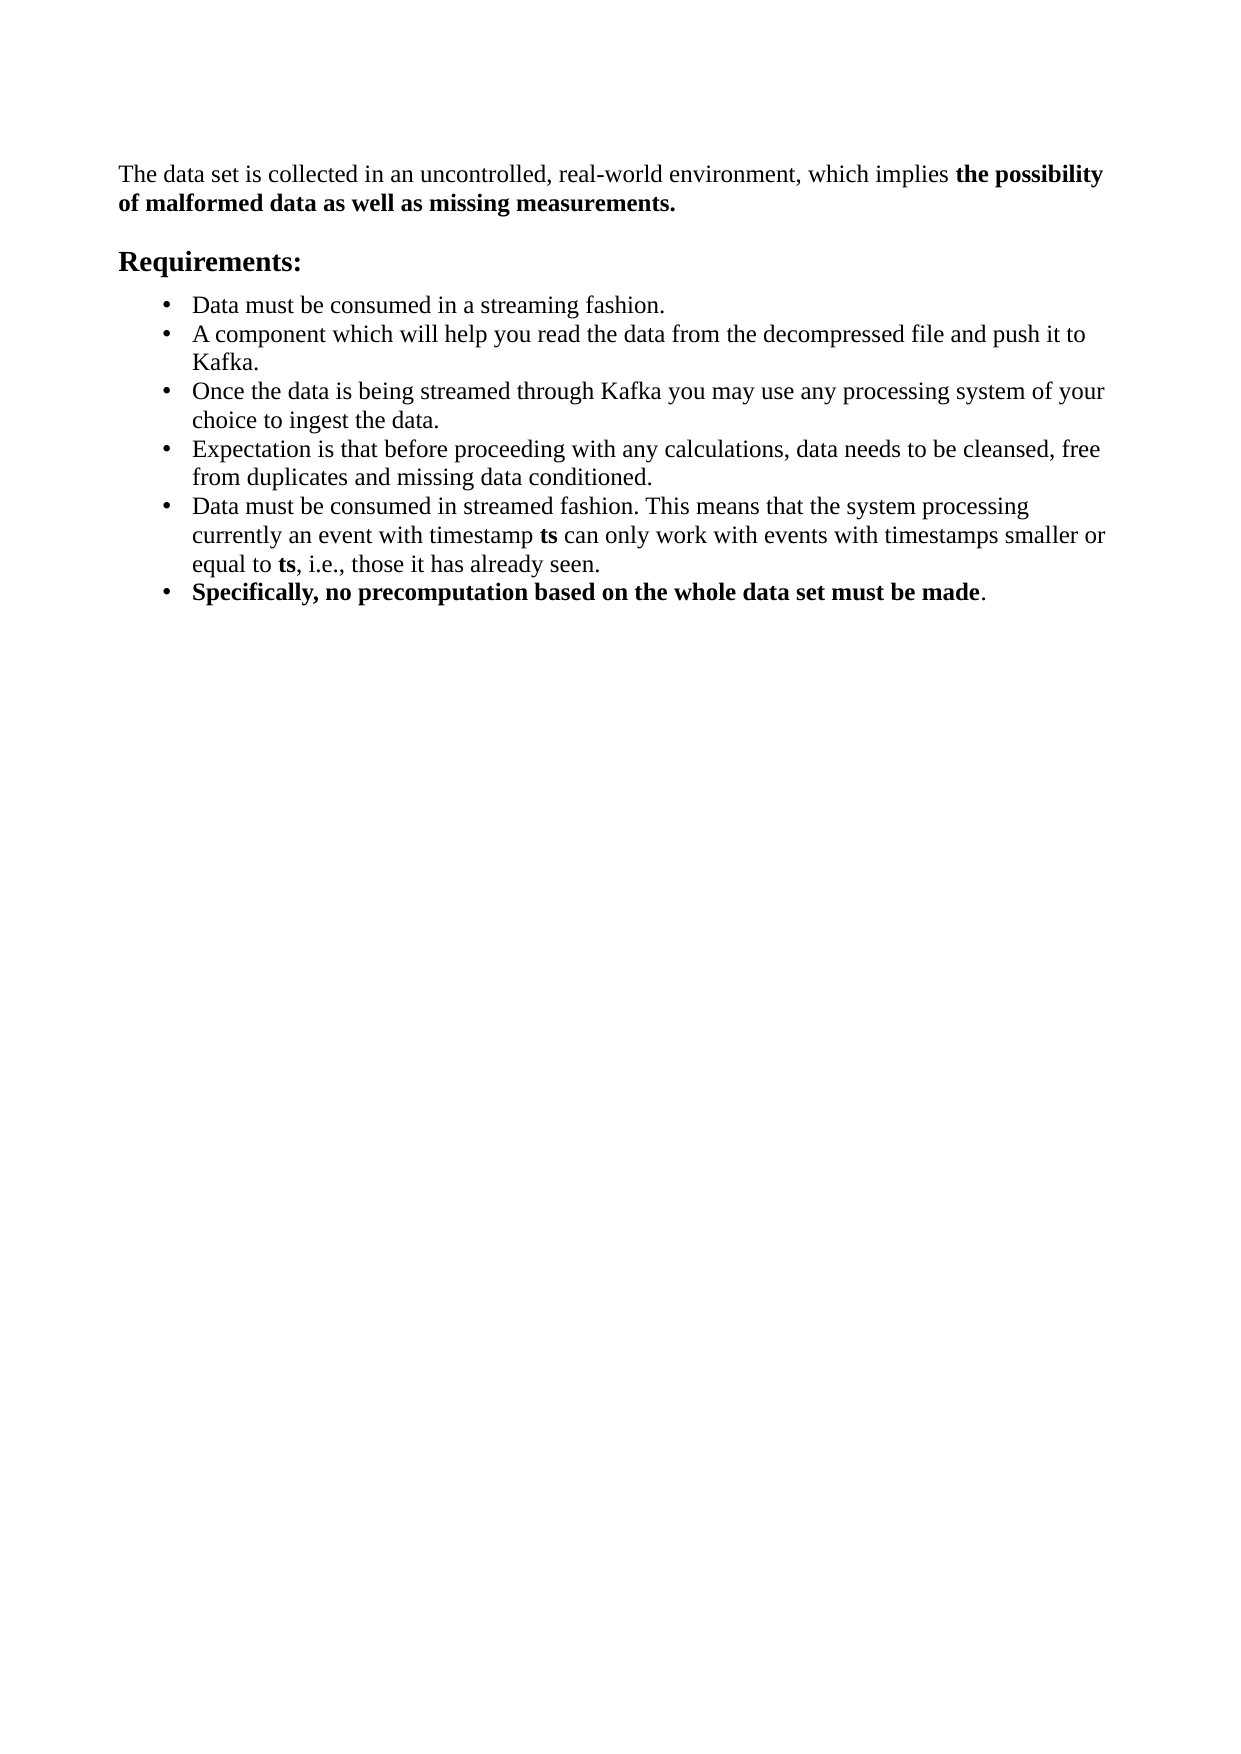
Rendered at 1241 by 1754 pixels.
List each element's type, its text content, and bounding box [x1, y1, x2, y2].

list Data must be consumed in streamed fashion. This means that the system processing currently an event with timestamp ts can only work with events with timestamps smaller or equal to ts, i.e., those it has already seen. [162, 491, 1122, 577]
text The data set is collected in an uncontrolled, real-world environment, which implies the possibility of malformed data as well as missing measurements. [118, 159, 1122, 217]
list Expectation is that before proceeding with any calculations, data needs to be cleansed, free from duplicates and missing data conditioned. [162, 434, 1122, 491]
list Data must be consumed in a streaming fashion. [162, 290, 1122, 319]
list Once the data is being streamed through Kafka you may use any processing system of your choice to ingest the data. [162, 376, 1122, 434]
subtitle Requirements: [118, 244, 1122, 277]
list Specifically, no precomputation based on the whole data set must be made. [162, 577, 1122, 606]
list A component which will help you read the data from the decompressed file and push it to Kafka. [162, 319, 1122, 376]
